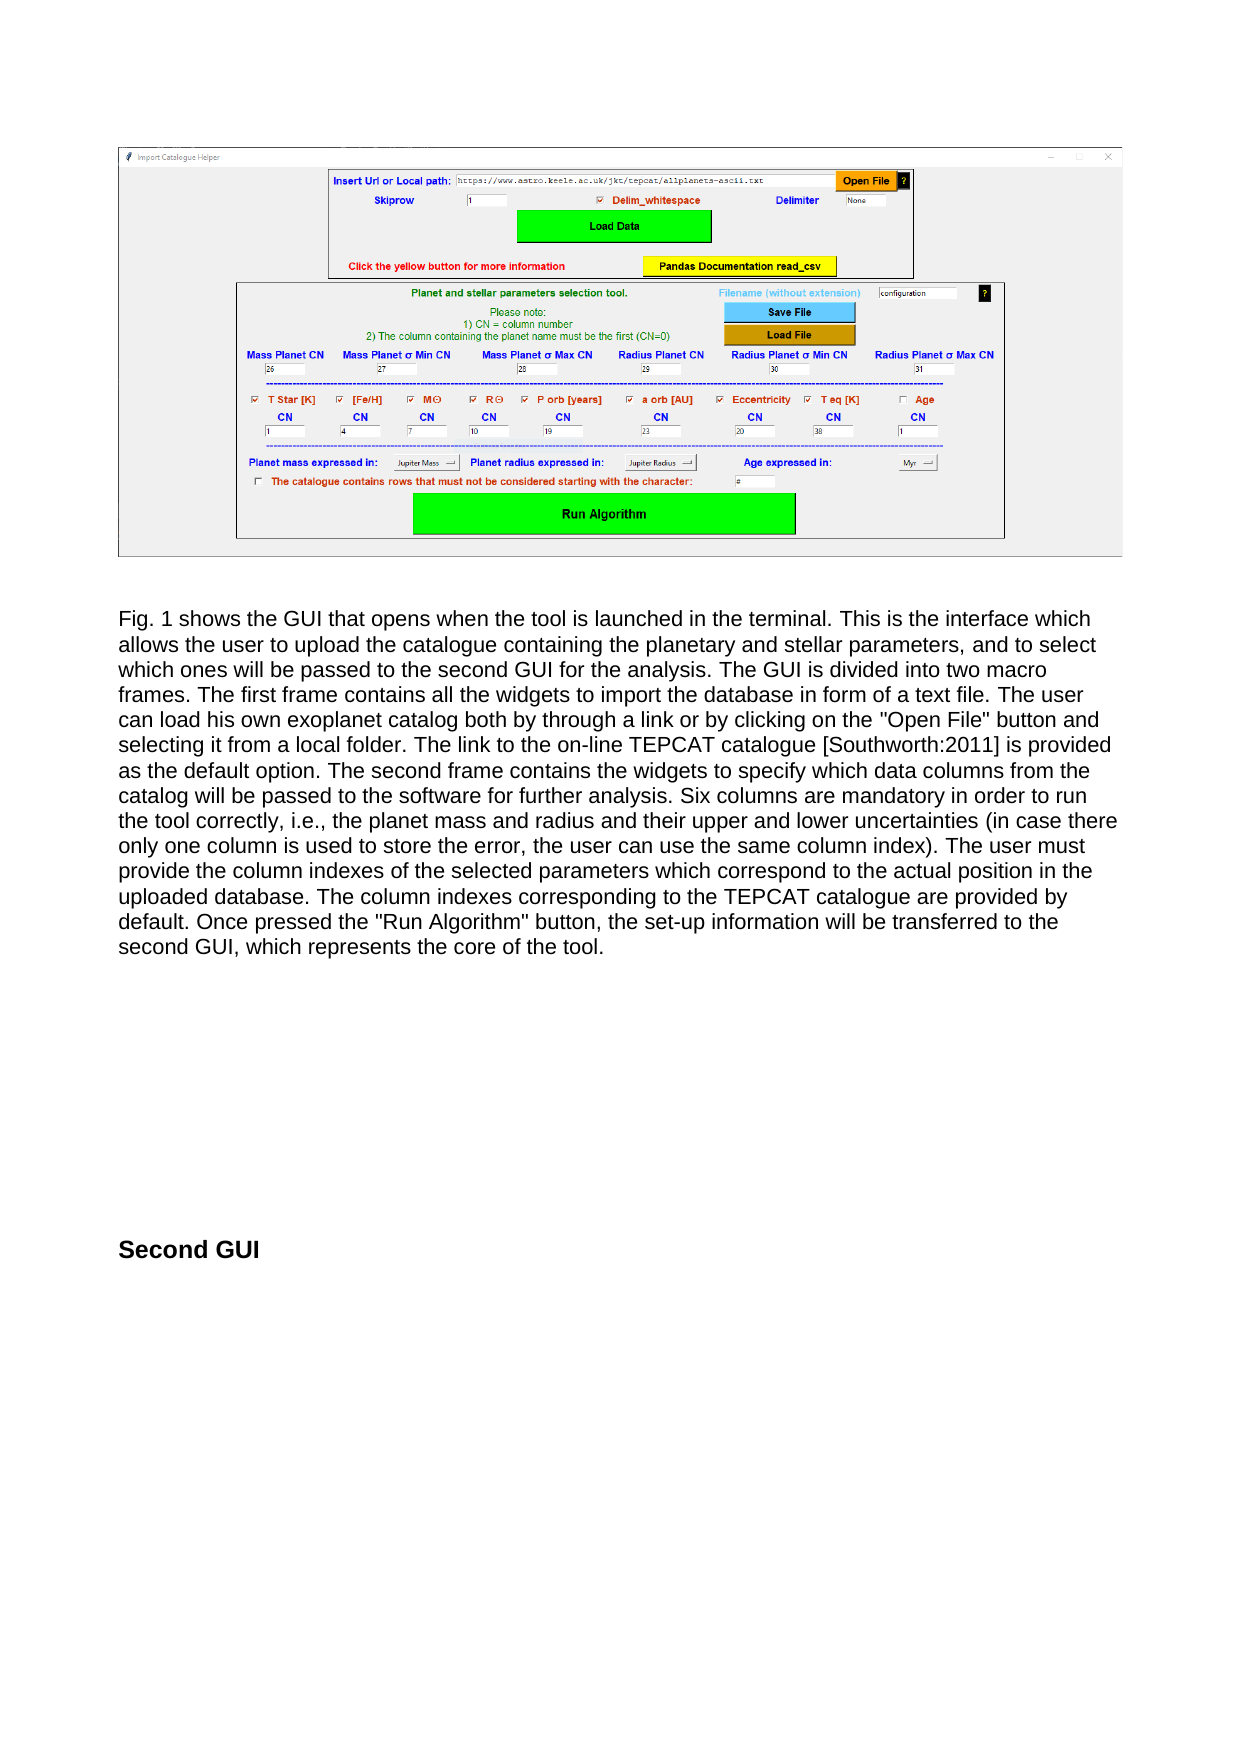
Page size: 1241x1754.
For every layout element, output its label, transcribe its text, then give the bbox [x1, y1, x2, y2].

text Fig. 1 shows the GUI that opens when the tool is launched in the terminal. This is the interface which allows the user to upload the catalogue containing the planetary and stellar parameters, and to select which ones will be passed to the second GUI for the analysis. The GUI is divided into two macro frames. The first frame contains all the widgets to import the database in form of a text file. The user can load his own exoplanet catalog both by through a link or by clicking on the "Open File" button and selecting it from a local folder. The link to the on-line TEPCAT catalogue [Southworth:2011] is provided as the default option. The second frame contains the widgets to specify which data columns from the catalog will be passed to the software for further analysis. Six columns are mandatory in order to run the tool correctly, i.e., the planet mass and radius and their upper and lower uncertainties (in case there only one column is used to store the error, the user can use the same column index). The user must provide the column indexes of the selected parameters which correspond to the actual position in the uploaded database. The column indexes corresponding to the TEPCAT catalogue are provided by default. Once pressed the "Run Algorithm" button, the set-up information will be transferred to the second GUI, which represents the core of the tool. [118, 606, 1122, 959]
subtitle Second GUI [118, 1235, 1122, 1263]
